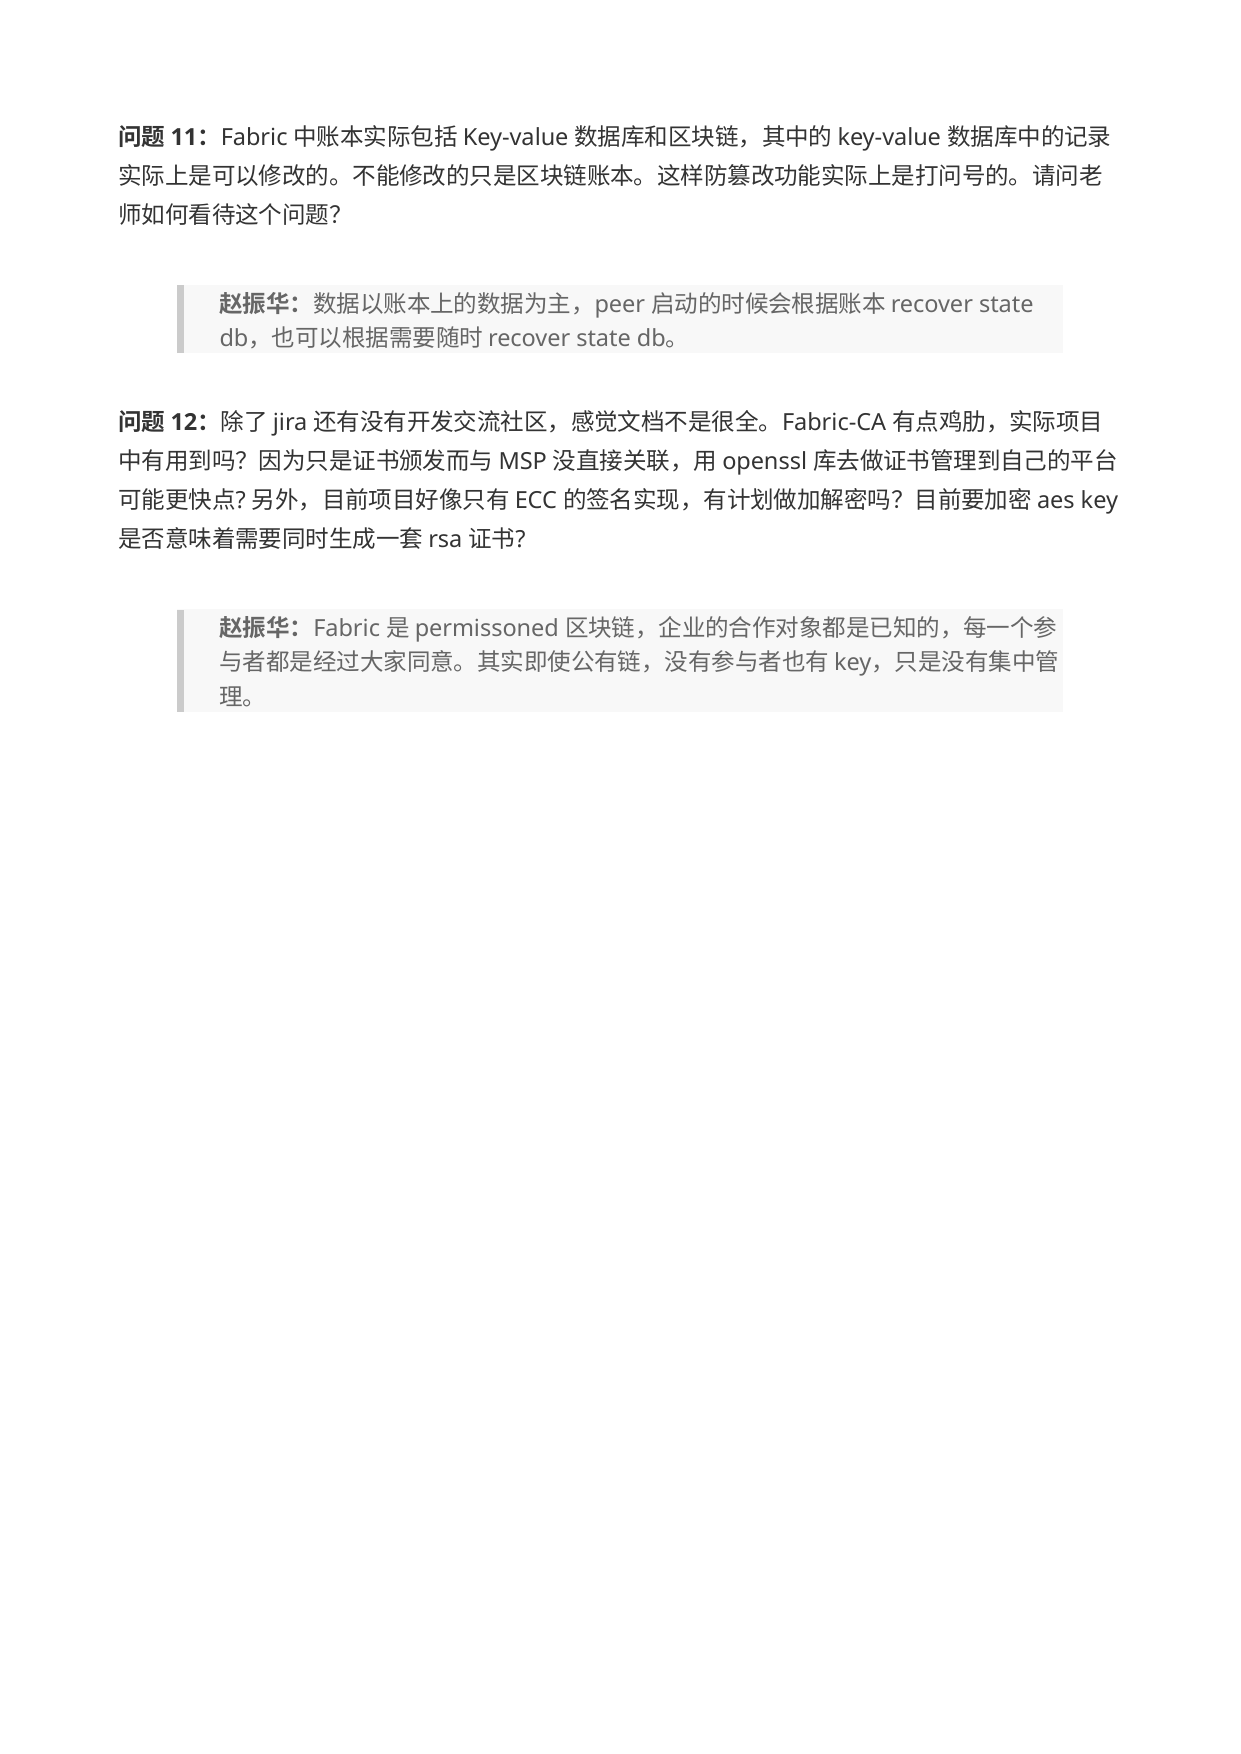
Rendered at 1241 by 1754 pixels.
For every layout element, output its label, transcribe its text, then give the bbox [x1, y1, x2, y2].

text 问题 12：除了 jira 还有没有开发交流社区，感觉文档不是很全。Fabric-CA 有点鸡肋，实际项目中有用到吗？因为只是证书颁发而与 MSP 没直接关联，用 openssl 库去做证书管理到自己的平台可能更快点? 另外，目前项目好像只有 ECC 的签名实现，有计划做加解密吗？目前要加密 aes key 是否意味着需要同时生成一套 rsa 证书? [118, 403, 1122, 554]
text 赵振华：数据以账本上的数据为主，peer 启动的时候会根据账本 recover state db，也可以根据需要随时 recover state db。 [184, 285, 1063, 353]
text 问题 11：Fabric 中账本实际包括 Key-value 数据库和区块链，其中的 key-value 数据库中的记录实际上是可以修改的。不能修改的只是区块链账本。这样防篡改功能实际上是打问号的。请问老师如何看待这个问题？ [118, 118, 1122, 230]
text 赵振华：Fabric 是 permissoned 区块链，企业的合作对象都是已知的，每一个参与者都是经过大家同意。其实即使公有链，没有参与者也有 key，只是没有集中管理。 [177, 609, 1063, 712]
